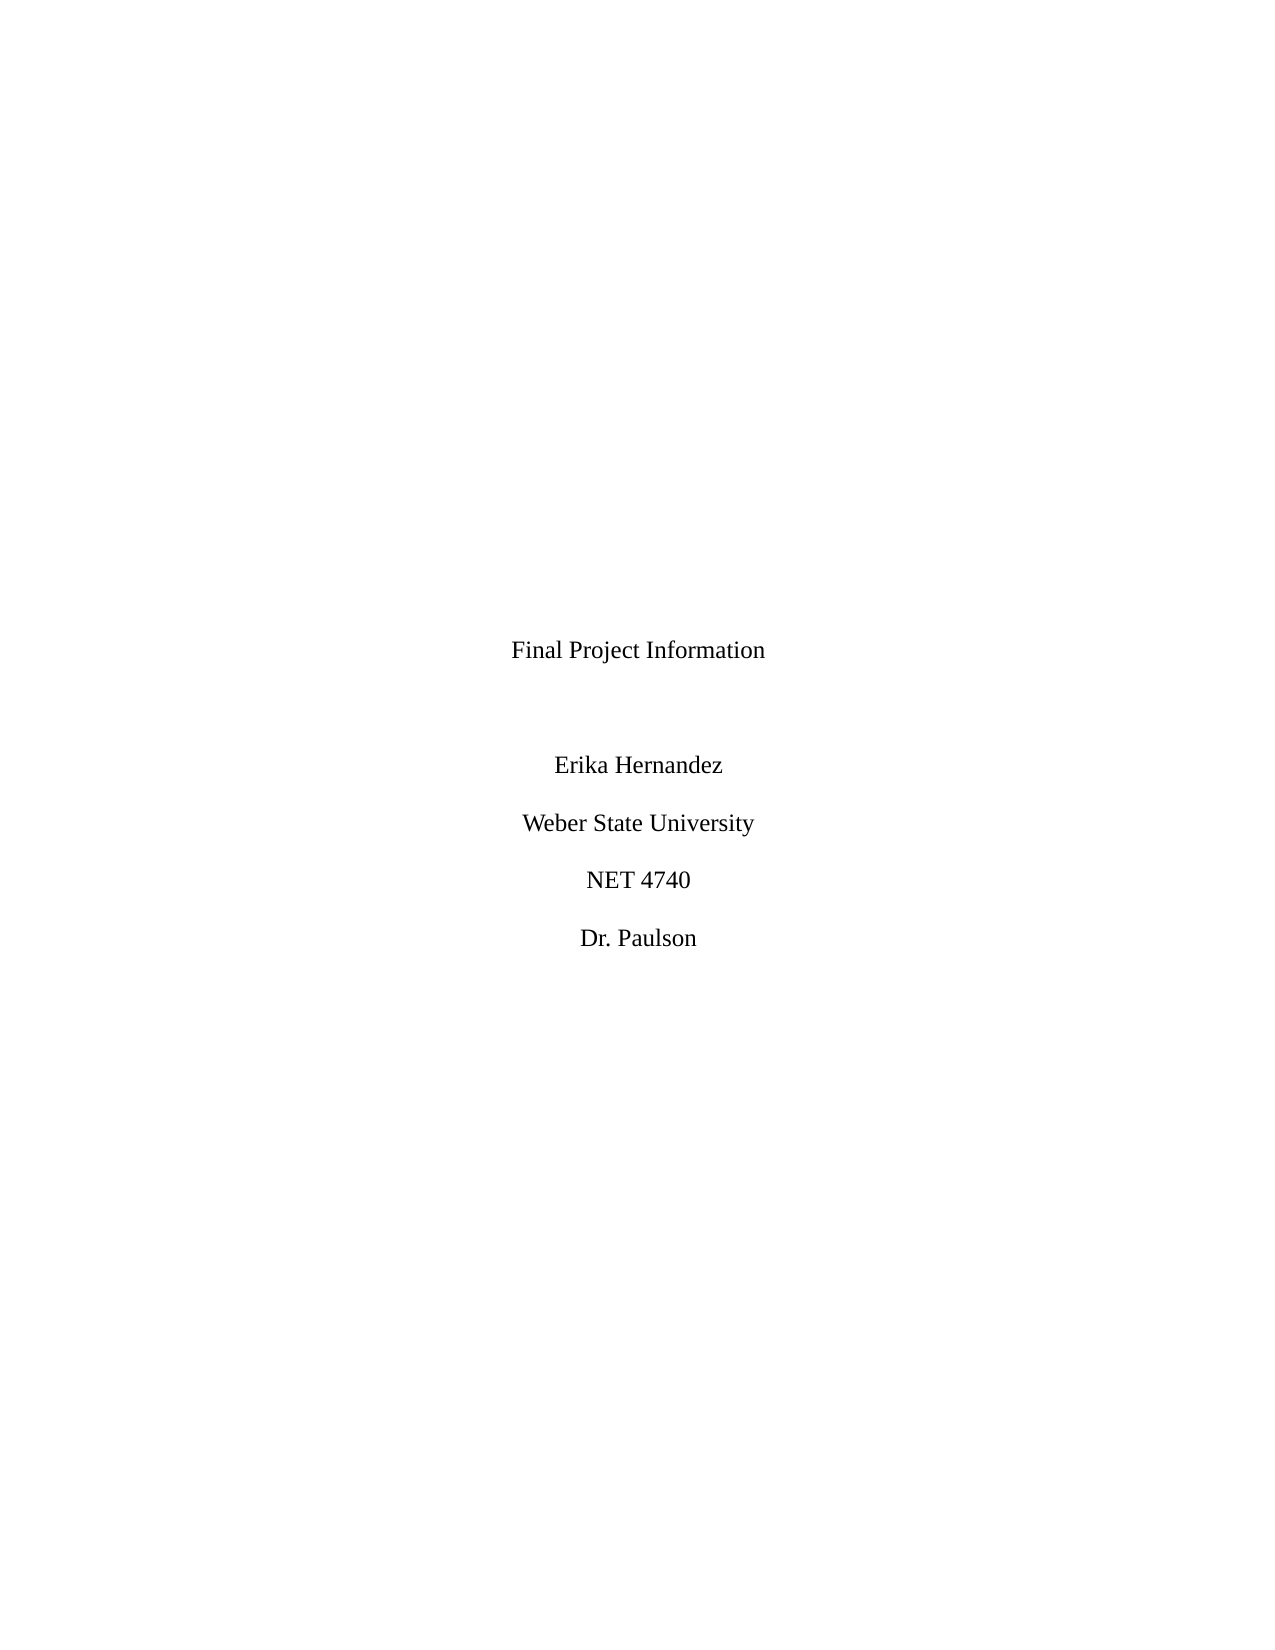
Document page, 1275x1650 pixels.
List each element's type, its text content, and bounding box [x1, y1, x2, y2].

text Weber State University [125, 808, 1158, 837]
text Erika Hernandez [125, 751, 1158, 779]
text Final Project Information [125, 636, 1158, 664]
text NET 4740 [125, 866, 1158, 894]
text Dr. Paulson [125, 923, 1158, 952]
